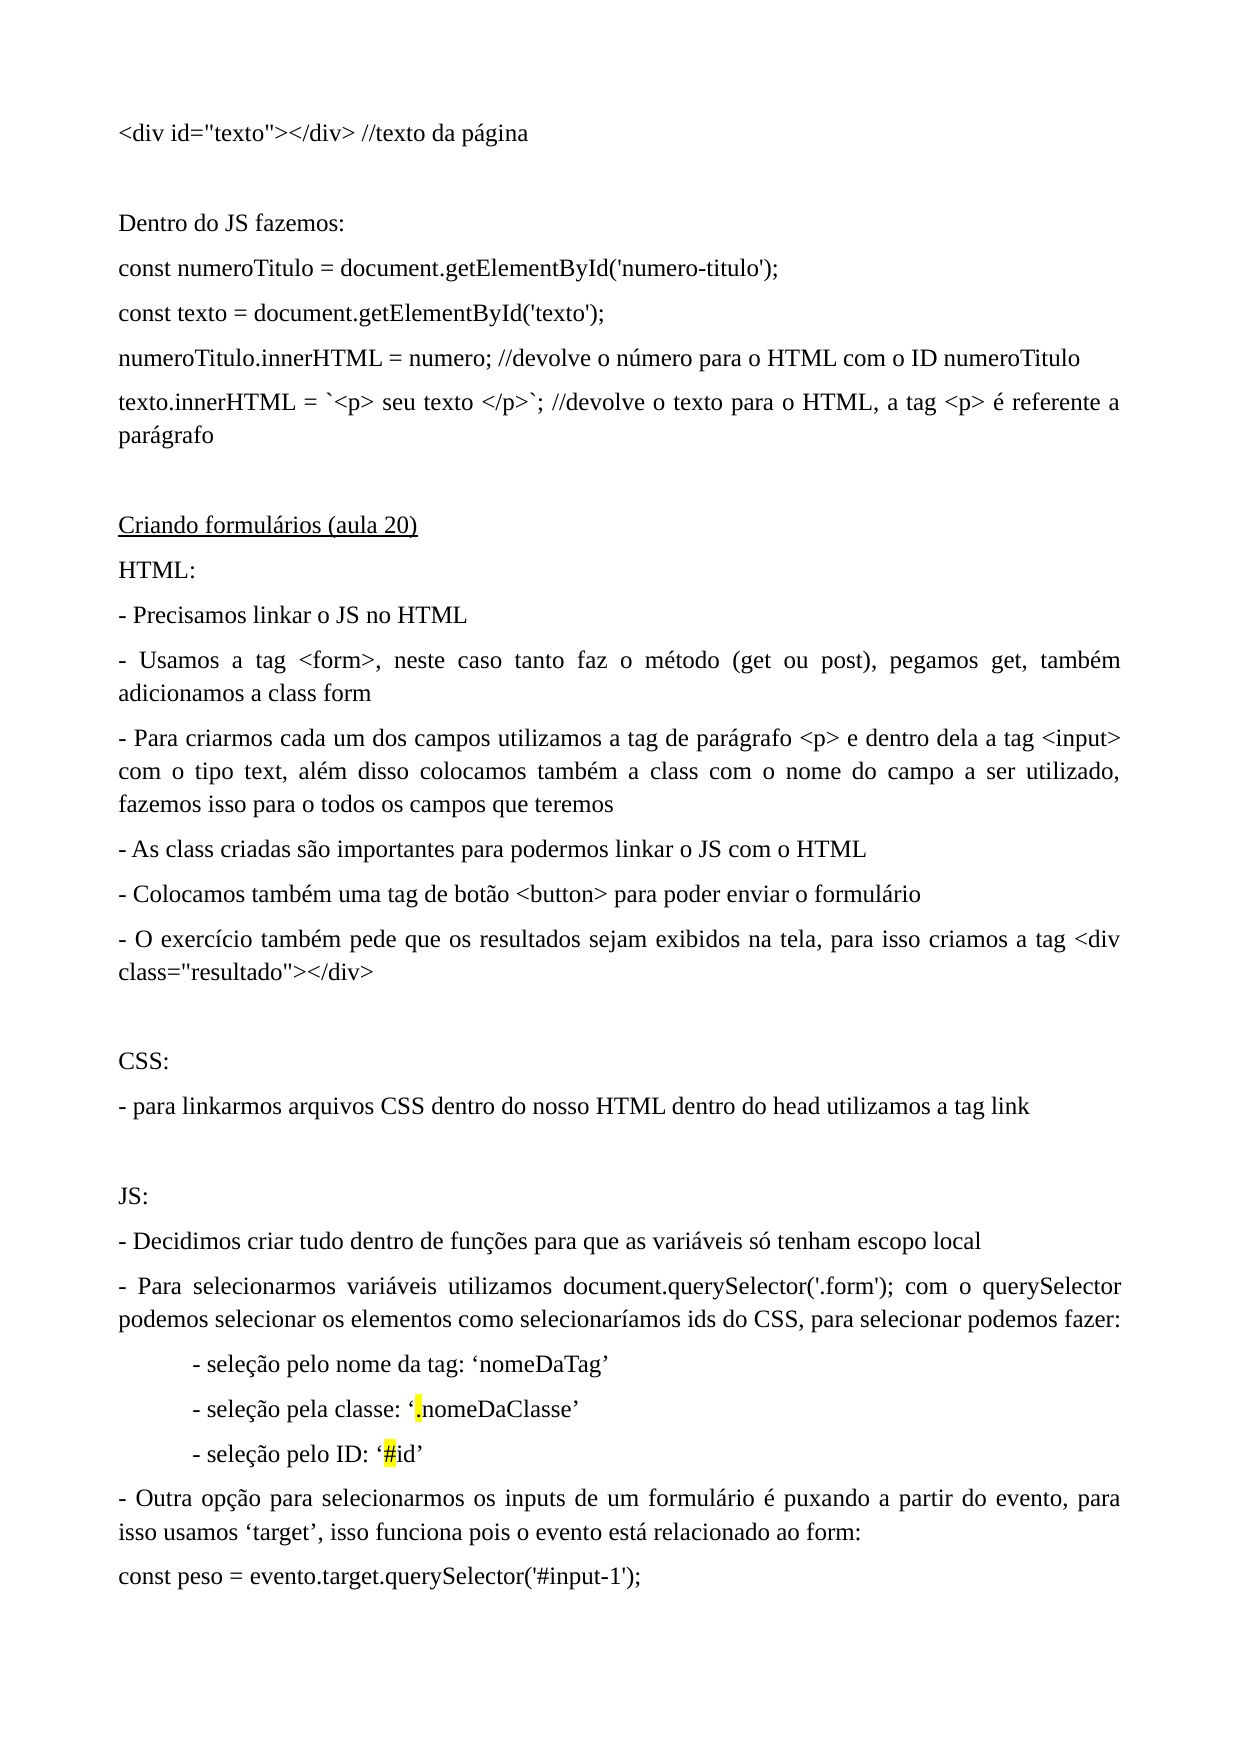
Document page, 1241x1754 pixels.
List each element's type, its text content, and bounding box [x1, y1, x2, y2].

text <div id="texto"></div> //texto da página [118, 118, 1122, 147]
text - Para criarmos cada um dos campos utilizamos a tag de parágrafo <p> e dentro dela a tag <input> com o tipo text, além disso colocamos também a class com o nome do campo a ser utilizado, fazemos isso para o todos os campos que teremos [118, 723, 1122, 818]
text numeroTitulo.innerHTML = numero; //devolve o número para o HTML com o ID numeroTitulo [118, 343, 1122, 371]
text - O exercício também pede que os resultados sejam exibidos na tela, para isso criamos a tag <div class="resultado"></div> [118, 924, 1122, 985]
text - Para selecionarmos variáveis utilizamos document.querySelector('.form'); com o querySelector podemos selecionar os elementos como selecionaríamos ids do CSS, para selecionar podemos fazer: [118, 1271, 1122, 1333]
text JS: [118, 1181, 1122, 1210]
text - Outra opção para selecionarmos os inputs de um formulário é puxando a partir do evento, para isso usamos ‘target’, isso funciona pois o evento está relacionado ao form: [118, 1483, 1122, 1545]
text texto.innerHTML = `<p> seu texto </p>`; //devolve o texto para o HTML, a tag <p> é referente a parágrafo [118, 387, 1122, 449]
text const peso = evento.target.querySelector('#input-1'); [118, 1561, 1122, 1590]
text CSS: [118, 1046, 1122, 1075]
text - Precisamos linkar o JS no HTML [118, 600, 1122, 629]
text HTML: [118, 555, 1122, 584]
text - seleção pelo ID: ‘#id’ [118, 1439, 1122, 1467]
text const texto = document.getElementById('texto'); [118, 298, 1122, 326]
text - Usamos a tag <form>, neste caso tanto faz o método (get ou post), pegamos get, também adicionamos a class form [118, 645, 1122, 707]
text - para linkarmos arquivos CSS dentro do nosso HTML dentro do head utilizamos a tag link [118, 1091, 1122, 1120]
text Dentro do JS fazemos: [118, 208, 1122, 237]
text const numeroTitulo = document.getElementById('numero-titulo'); [118, 253, 1122, 282]
text - seleção pela classe: ‘.nomeDaClasse’ [118, 1394, 1122, 1422]
text - Colocamos também uma tag de botão <button> para poder enviar o formulário [118, 879, 1122, 907]
text Criando formulários (aula 20) [118, 510, 1122, 539]
text - seleção pelo nome da tag: ‘nomeDaTag’ [118, 1349, 1122, 1378]
text - As class criadas são importantes para podermos linkar o JS com o HTML [118, 834, 1122, 863]
text - Decidimos criar tudo dentro de funções para que as variáveis só tenham escopo local [118, 1226, 1122, 1255]
